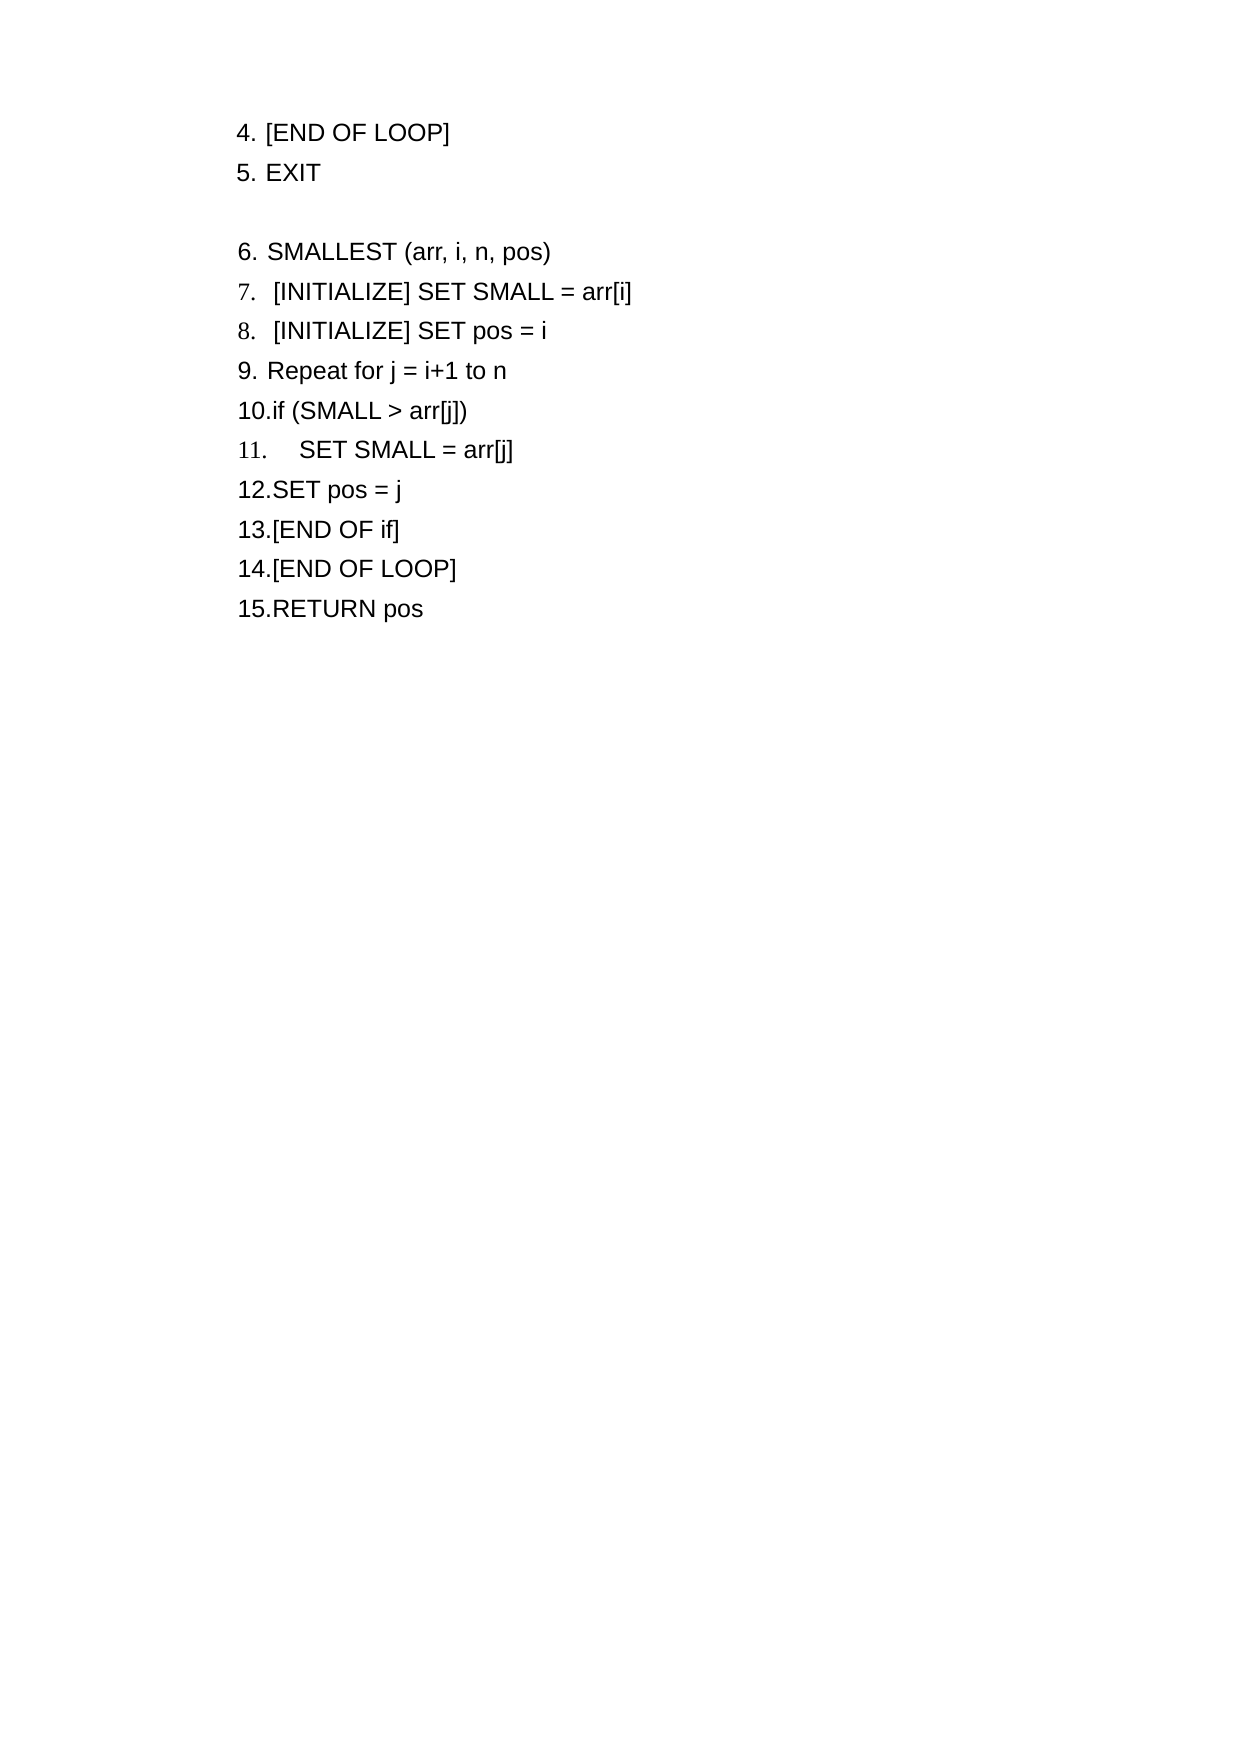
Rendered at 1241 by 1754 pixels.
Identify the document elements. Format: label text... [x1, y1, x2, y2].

list [INITIALIZE] SET SMALL = arr[i] [237, 276, 1122, 305]
list Repeat for j = i+1 to n [237, 356, 1122, 385]
list SET SMALL = arr[j] [237, 435, 1122, 464]
list SET pos = j [237, 475, 1122, 504]
list if (SMALL > arr[j]) [237, 396, 1122, 424]
list EXIT [236, 158, 1122, 186]
list [END OF LOOP] [237, 554, 1122, 583]
list SMALLEST (arr, i, n, pos) [237, 237, 1122, 266]
list [END OF if] [237, 514, 1122, 543]
list [INITIALIZE] SET pos = i [237, 316, 1122, 345]
list RETURN pos [237, 594, 1122, 622]
list [END OF LOOP] [236, 118, 1122, 147]
